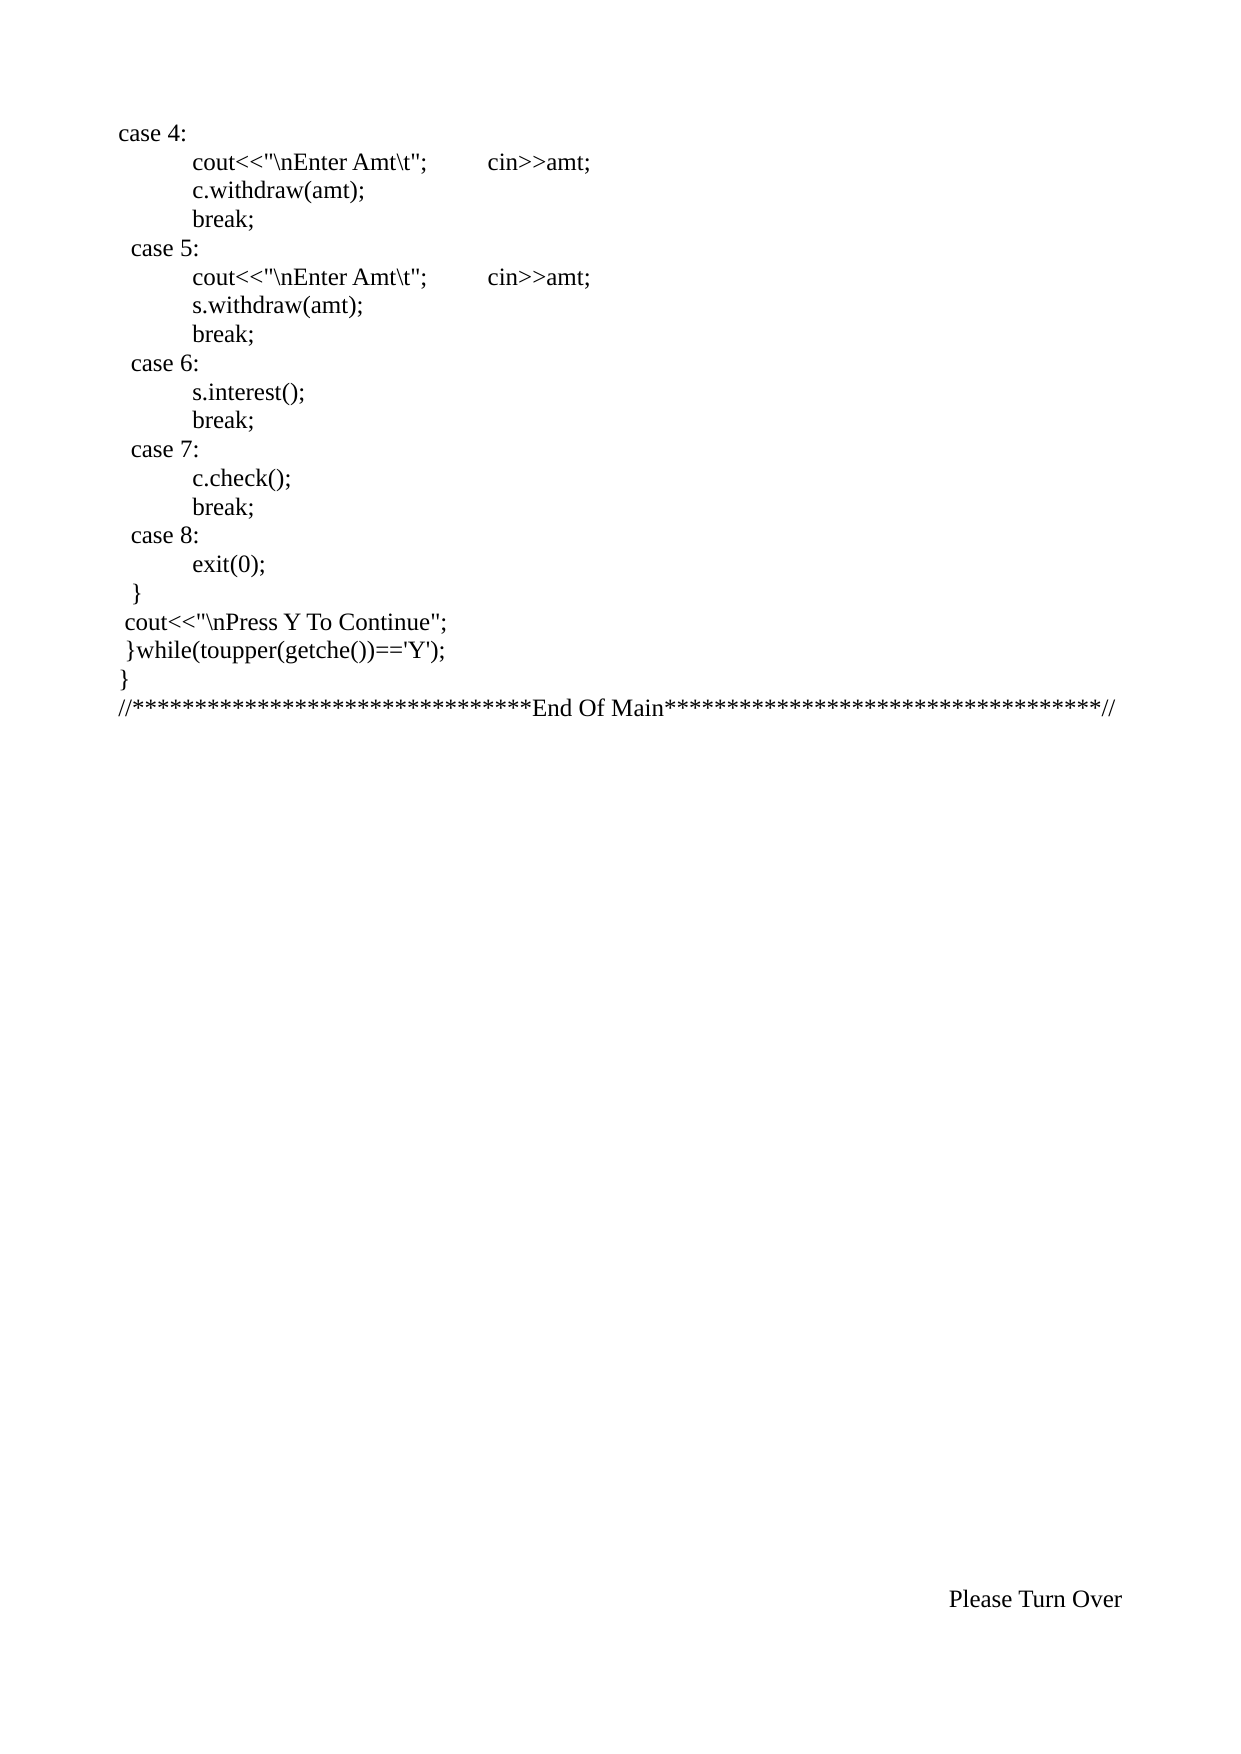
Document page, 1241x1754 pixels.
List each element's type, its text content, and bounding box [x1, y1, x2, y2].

text s.interest(); [118, 377, 1122, 406]
text cout<<"\nPress Y To Continue"; [118, 607, 1122, 636]
text s.withdraw(amt); [118, 291, 1122, 319]
text break; [118, 319, 1122, 348]
text break; [118, 406, 1122, 434]
text cout<<"\nEnter Amt\t"; cin>>amt; [118, 262, 1122, 291]
text exit(0); [118, 549, 1122, 578]
text case 5: [118, 233, 1122, 262]
text Please Turn Over [118, 1584, 1122, 1613]
text break; [118, 492, 1122, 521]
text case 6: [118, 348, 1122, 377]
text //********************************End Of Main***********************************// [118, 693, 1122, 722]
text } [118, 664, 1122, 693]
text case 8: [118, 521, 1122, 549]
text cout<<"\nEnter Amt\t"; cin>>amt; [118, 147, 1122, 176]
text c.withdraw(amt); [118, 176, 1122, 204]
text case 4: [118, 118, 1122, 147]
text } [118, 578, 1122, 607]
text case 7: [118, 434, 1122, 463]
text c.check(); [118, 463, 1122, 492]
text break; [118, 204, 1122, 233]
text }while(toupper(getche())=='Y'); [118, 636, 1122, 664]
